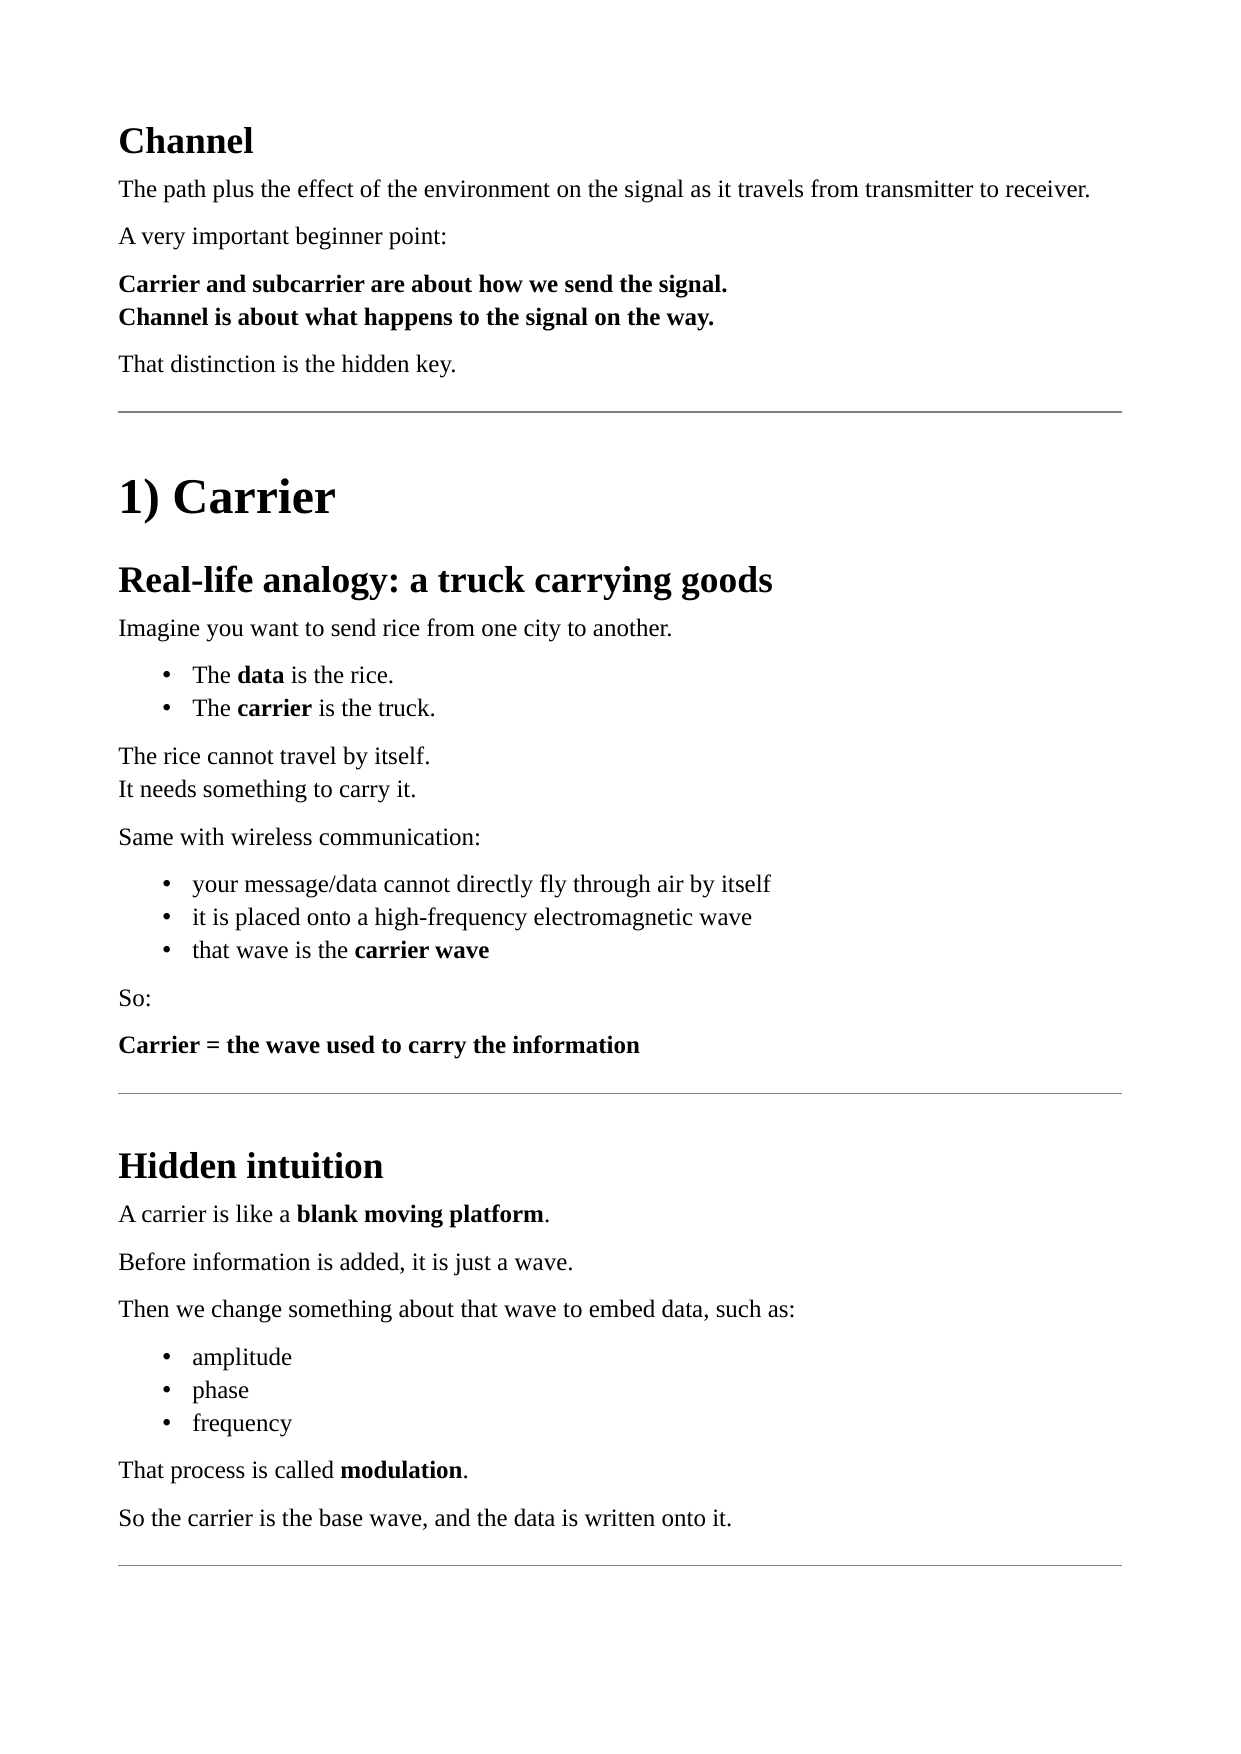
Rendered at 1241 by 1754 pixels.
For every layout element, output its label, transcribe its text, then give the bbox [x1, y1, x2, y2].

subtitle Hidden intuition [118, 1143, 1122, 1186]
text Carrier = the wave used to carry the information [118, 1031, 1122, 1059]
text Same with wireless communication: [118, 822, 1122, 851]
list your message/data cannot directly fly through air by itself [162, 869, 1122, 898]
list The carrier is the truck. [162, 693, 1122, 722]
text Imagine you want to send rice from one city to another. [118, 613, 1122, 642]
text The rice cannot travel by itself. It needs something to carry it. [118, 741, 1122, 803]
text That distinction is the hidden key. [118, 349, 1122, 378]
list that wave is the carrier wave [162, 935, 1122, 964]
text Carrier and subcarrier are about how we send the signal. Channel is about what happens to the signal on the way. [118, 269, 1122, 331]
text Before information is added, it is just a wave. [118, 1247, 1122, 1275]
text Then we change something about that wave to embed data, such as: [118, 1294, 1122, 1323]
text A very important beginner point: [118, 221, 1122, 250]
subtitle 1) Carrier [118, 466, 1122, 524]
subtitle Channel [118, 118, 1122, 161]
list amplitude [162, 1342, 1122, 1371]
list The data is the rice. [162, 661, 1122, 689]
list it is placed onto a high-frequency electromagnetic wave [162, 902, 1122, 931]
subtitle Real-life analogy: a truck carrying goods [118, 557, 1122, 600]
text That process is called modulation. [118, 1455, 1122, 1484]
list phase [162, 1375, 1122, 1403]
text So: [118, 983, 1122, 1012]
text A carrier is like a blank moving platform. [118, 1199, 1122, 1228]
text The path plus the effect of the environment on the signal as it travels from transmitter to receiver. [118, 174, 1122, 202]
list frequency [162, 1408, 1122, 1437]
text So the carrier is the base wave, and the data is written onto it. [118, 1503, 1122, 1532]
